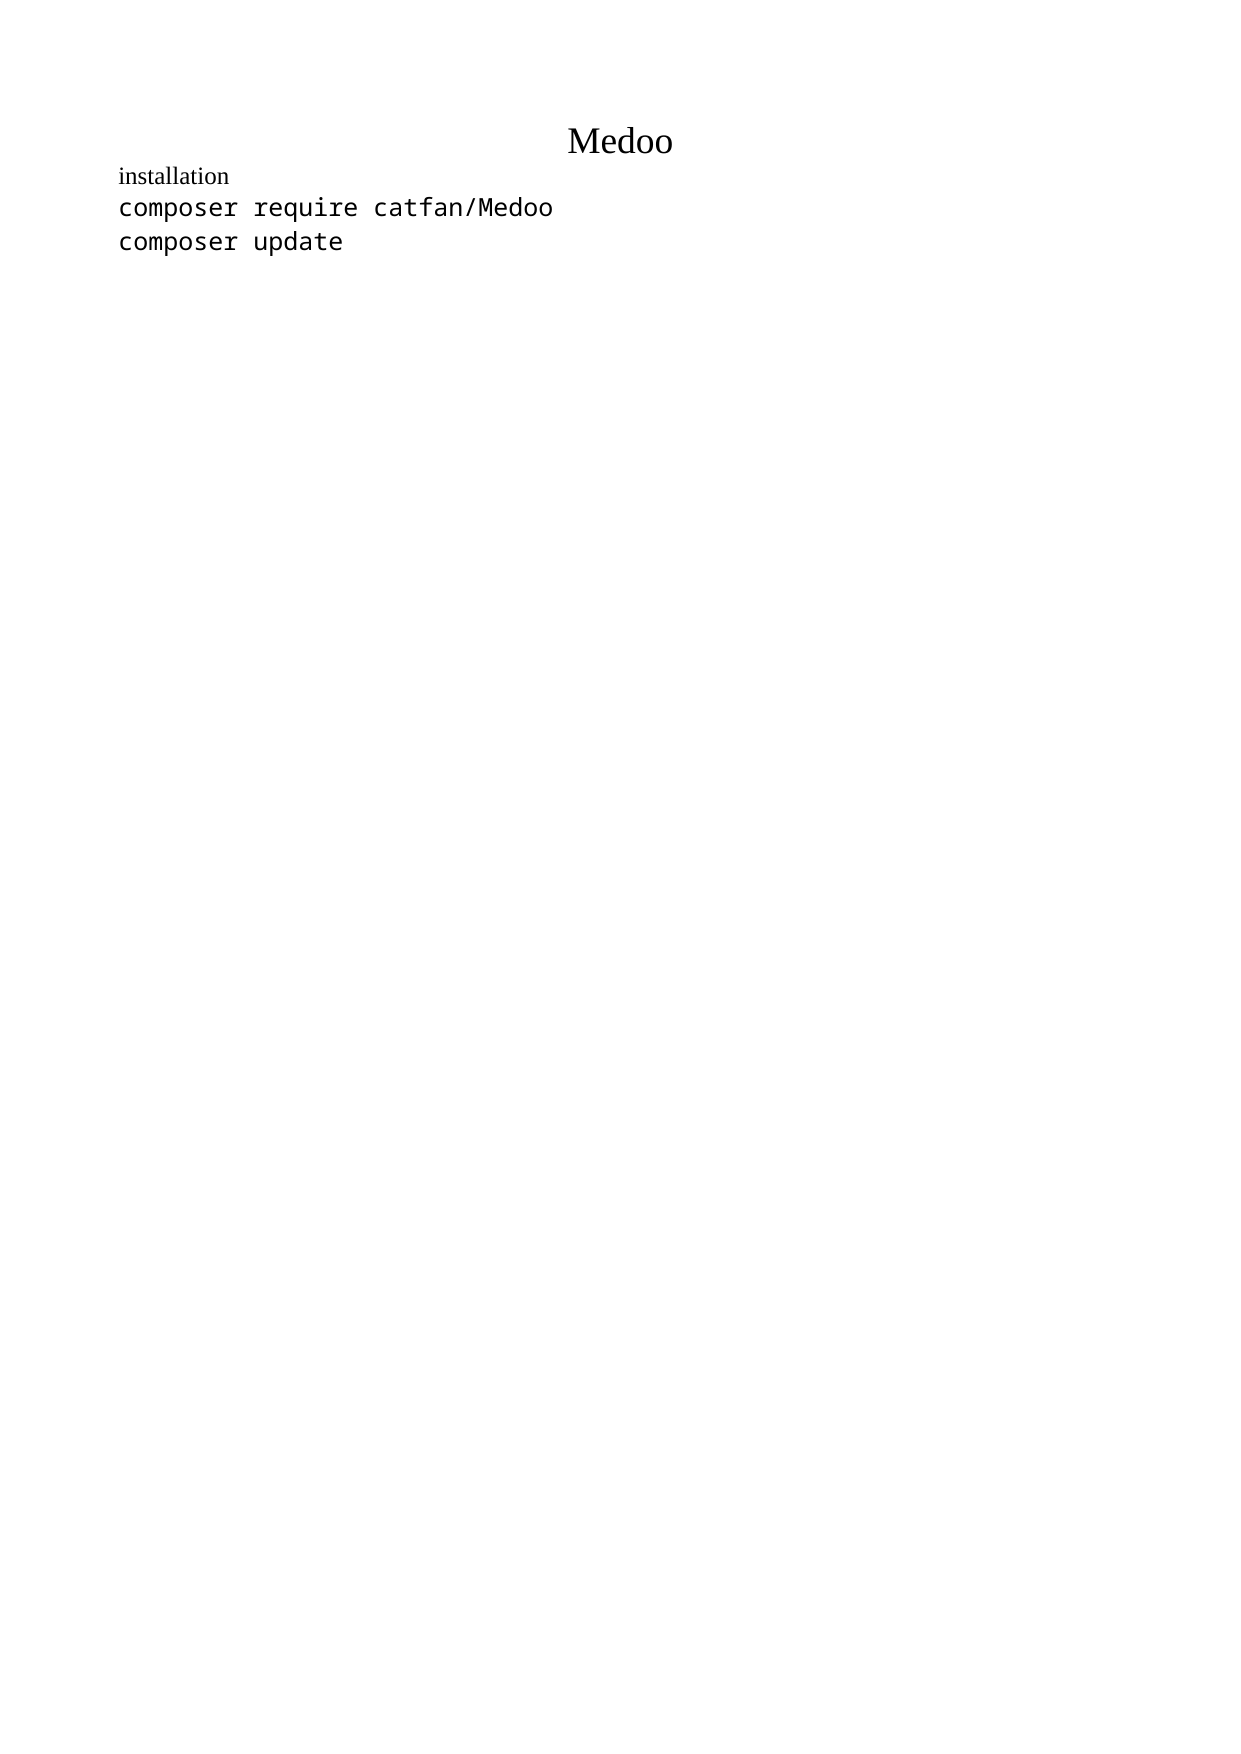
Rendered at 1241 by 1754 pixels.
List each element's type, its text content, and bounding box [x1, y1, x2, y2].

text composer update [118, 224, 1122, 258]
text installation [118, 161, 1122, 190]
text composer require catfan/Medoo [118, 190, 1122, 224]
text Medoo [118, 118, 1122, 161]
